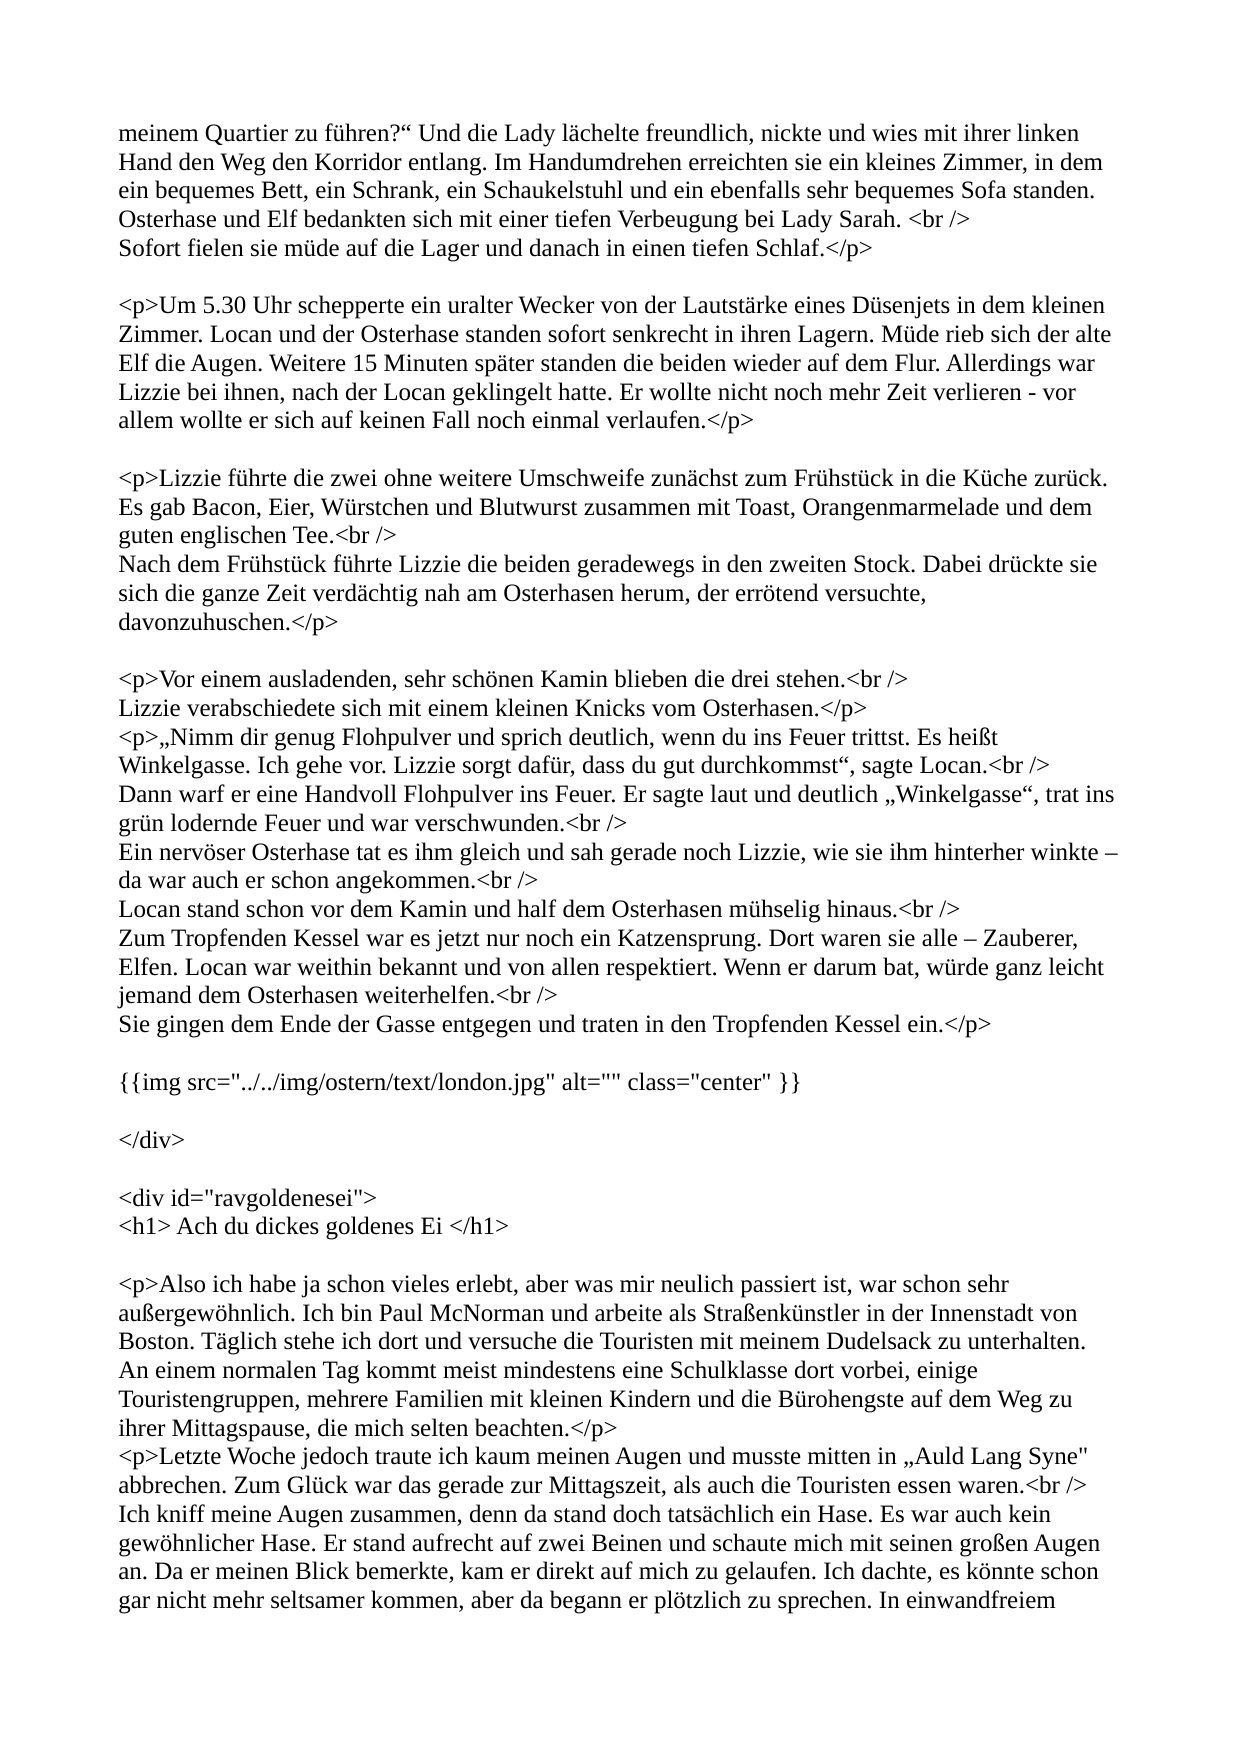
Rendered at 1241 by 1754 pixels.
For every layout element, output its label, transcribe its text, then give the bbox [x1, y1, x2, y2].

text Dann warf er eine Handvoll Flohpulver ins Feuer. Er sagte laut und deutlich „Winkelgasse“, trat ins grün lodernde Feuer und war verschwunden.<br /> [118, 779, 1122, 837]
text Locan stand schon vor dem Kamin und half dem Osterhasen mühselig hinaus.<br /> [118, 894, 1122, 923]
text <p>Letzte Woche jedoch traute ich kaum meinen Augen und musste mitten in „Auld Lang Syne" abbrechen. Zum Glück war das gerade zur Mittagszeit, als auch die Touristen essen waren.<br /> [118, 1441, 1122, 1499]
text Sie gingen dem Ende der Gasse entgegen und traten in den Tropfenden Kessel ein.</p> [118, 1009, 1122, 1038]
text <p>Um 5.30 Uhr schepperte ein uralter Wecker von der Lautstärke eines Düsenjets in dem kleinen Zimmer. Locan und der Osterhase standen sofort senkrecht in ihren Lagern. Müde rieb sich der alte Elf die Augen. Weitere 15 Minuten später standen die beiden wieder auf dem Flur. Allerdings war Lizzie bei ihnen, nach der Locan geklingelt hatte. Er wollte nicht noch mehr Zeit verlieren - vor allem wollte er sich auf keinen Fall noch einmal verlaufen.</p> [118, 291, 1122, 434]
text <p>Also ich habe ja schon vieles erlebt, aber was mir neulich passiert ist, war schon sehr außergewöhnlich. Ich bin Paul McNorman und arbeite als Straßenkünstler in der Innenstadt von Boston. Täglich stehe ich dort und versuche die Touristen mit meinem Dudelsack zu unterhalten. An einem normalen Tag kommt meist mindestens eine Schulklasse dort vorbei, einige Touristengruppen, mehrere Familien mit kleinen Kindern und die Bürohengste auf dem Weg zu ihrer Mittagspause, die mich selten beachten.</p> [118, 1269, 1122, 1441]
text <p>„Nimm dir genug Flohpulver und sprich deutlich, wenn du ins Feuer trittst. Es heißt Winkelgasse. Ich gehe vor. Lizzie sorgt dafür, dass du gut durchkommst“, sagte Locan.<br /> [118, 722, 1122, 779]
text <p>Lizzie führte die zwei ohne weitere Umschweife zunächst zum Frühstück in die Küche zurück. Es gab Bacon, Eier, Würstchen und Blutwurst zusammen mit Toast, Orangenmarmelade und dem guten englischen Tee.<br /> [118, 463, 1122, 549]
text meinem Quartier zu führen?“ Und die Lady lächelte freundlich, nickte und wies mit ihrer linken Hand den Weg den Korridor entlang. Im Handumdrehen erreichten sie ein kleines Zimmer, in dem ein bequemes Bett, ein Schrank, ein Schaukelstuhl und ein ebenfalls sehr bequemes Sofa standen. Osterhase und Elf bedankten sich mit einer tiefen Verbeugung bei Lady Sarah. <br /> [118, 118, 1122, 233]
text Zum Tropfenden Kessel war es jetzt nur noch ein Katzensprung. Dort waren sie alle – Zauberer, Elfen. Locan war weithin bekannt und von allen respektiert. Wenn er darum bat, würde ganz leicht jemand dem Osterhasen weiterhelfen.<br /> [118, 923, 1122, 1009]
text Nach dem Frühstück führte Lizzie die beiden geradewegs in den zweiten Stock. Dabei drückte sie sich die ganze Zeit verdächtig nah am Osterhasen herum, der errötend versuchte, davonzuhuschen.</p> [118, 549, 1122, 636]
text <p>Vor einem ausladenden, sehr schönen Kamin blieben die drei stehen.<br /> [118, 664, 1122, 693]
text <h1> Ach du dickes goldenes Ei </h1> [118, 1211, 1122, 1240]
text <div id="ravgoldenesei"> [118, 1183, 1122, 1211]
text {{img src="../../img/ostern/text/london.jpg" alt="" class="center" }} [118, 1067, 1122, 1096]
text Sofort fielen sie müde auf die Lager und danach in einen tiefen Schlaf.</p> [118, 233, 1122, 262]
text Ein nervöser Osterhase tat es ihm gleich und sah gerade noch Lizzie, wie sie ihm hinterher winkte – da war auch er schon angekommen.<br /> [118, 837, 1122, 894]
text Lizzie verabschiedete sich mit einem kleinen Knicks vom Osterhasen.</p> [118, 693, 1122, 722]
text </div> [118, 1125, 1122, 1154]
text Ich kniff meine Augen zusammen, denn da stand doch tatsächlich ein Hase. Es war auch kein gewöhnlicher Hase. Er stand aufrecht auf zwei Beinen und schaute mich mit seinen großen Augen an. Da er meinen Blick bemerkte, kam er direkt auf mich zu gelaufen. Ich dachte, es könnte schon gar nicht mehr seltsamer kommen, aber da begann er plötzlich zu sprechen. In einwandfreiem [118, 1499, 1122, 1614]
